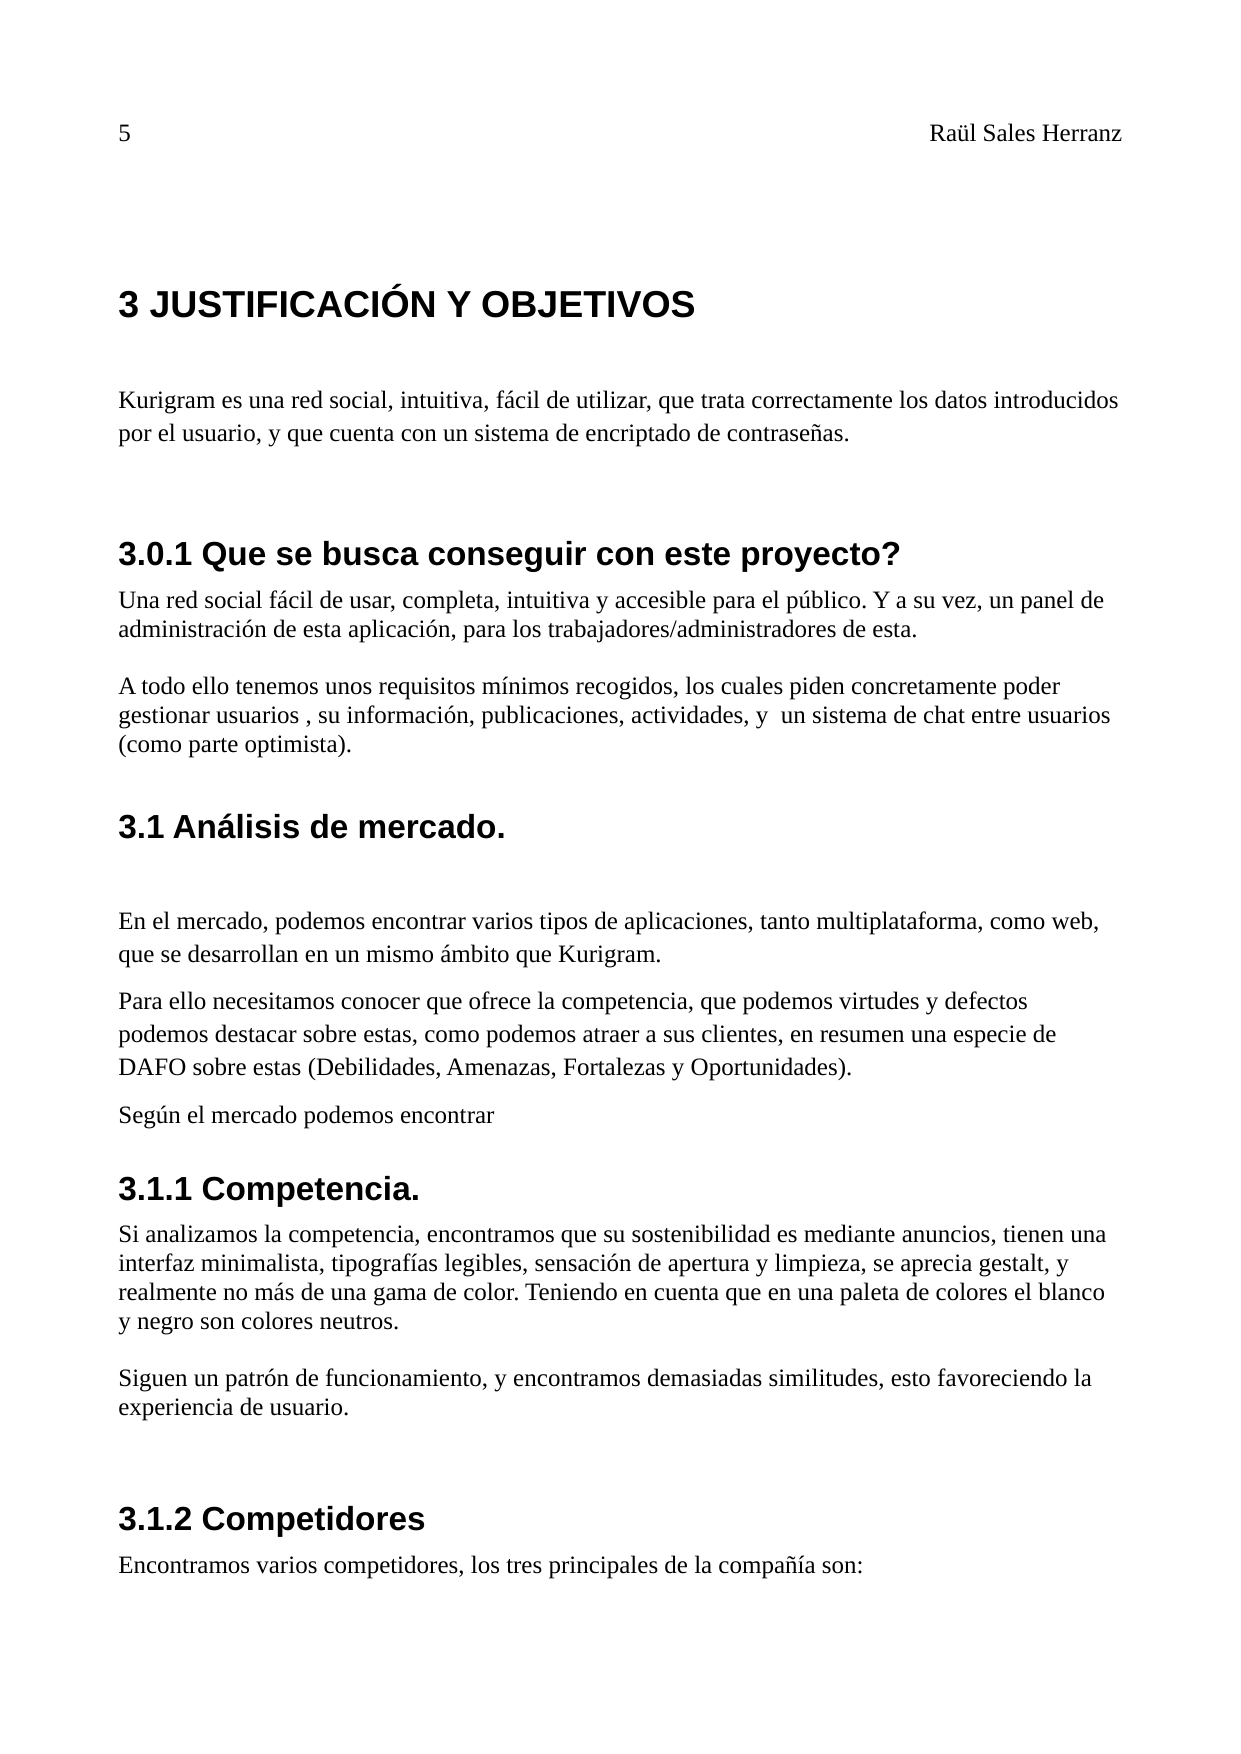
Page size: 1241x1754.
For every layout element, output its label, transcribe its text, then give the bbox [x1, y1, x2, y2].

text Siguen un patrón de funcionamiento, y encontramos demasiadas similitudes, esto favoreciendo la [118, 1363, 1122, 1392]
text A todo ello tenemos unos requisitos mínimos recogidos, los cuales piden concretamente poder gestionar usuarios , su información, publicaciones, actividades, y un sistema de chat entre usuarios (como parte optimista). [118, 671, 1122, 758]
text Kurigram es una red social, intuitiva, fácil de utilizar, que trata correctamente los datos introducidos por el usuario, y que cuenta con un sistema de encriptado de contraseñas. [118, 385, 1122, 447]
text Según el mercado podemos encontrar [118, 1100, 1122, 1129]
subtitle 3.1.1 Competencia. [118, 1168, 1122, 1207]
text Encontramos varios competidores, los tres principales de la compañía son: [118, 1550, 1122, 1579]
subtitle 3.1.2 Competidores [118, 1499, 1122, 1537]
subtitle 3 JUSTIFICACIÓN Y OBJETIVOS [118, 282, 1122, 325]
text En el mercado, podemos encontrar varios tipos de aplicaciones, tanto multiplataforma, como web, que se desarrollan en un mismo ámbito que Kurigram. [118, 906, 1122, 968]
text Si analizamos la competencia, encontramos que su sostenibilidad es mediante anuncios, tienen una interfaz minimalista, tipografías legibles, sensación de apertura y limpieza, se aprecia gestalt, y realmente no más de una gama de color. Teniendo en cuenta que en una paleta de colores el blanco y negro son colores neutros. [118, 1219, 1122, 1334]
text Para ello necesitamos conocer que ofrece la competencia, que podemos virtudes y defectos podemos destacar sobre estas, como podemos atraer a sus clientes, en resumen una especie de DAFO sobre estas (Debilidades, Amenazas, Fortalezas y Oportunidades). [118, 986, 1122, 1081]
subtitle 3.1 Análisis de mercado. [118, 807, 1122, 846]
subtitle 3.0.1 Que se busca conseguir con este proyecto? [118, 534, 1122, 573]
text experiencia de usuario. [118, 1392, 1122, 1421]
text Una red social fácil de usar, completa, intuitiva y accesible para el público. Y a su vez, un panel de administración de esta aplicación, para los trabajadores/administradores de esta. [118, 585, 1122, 643]
